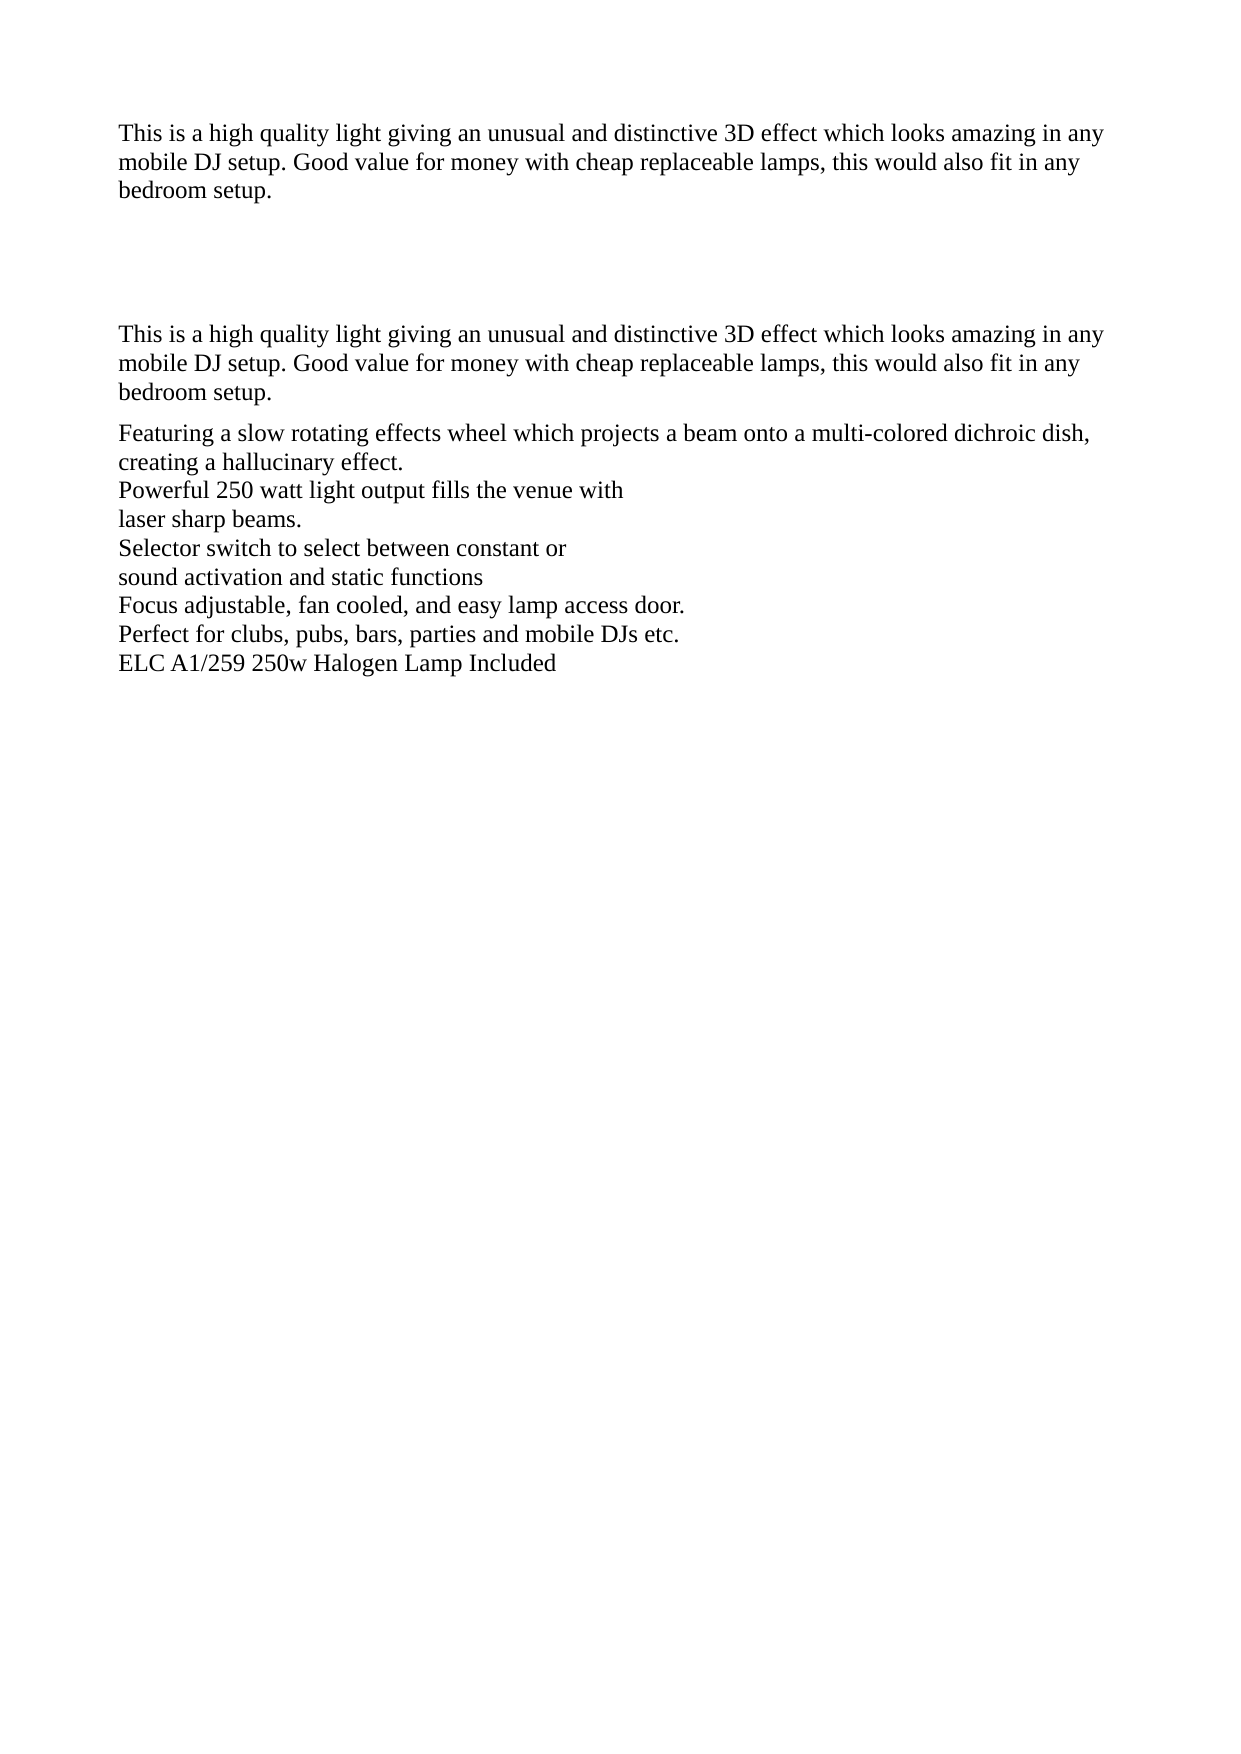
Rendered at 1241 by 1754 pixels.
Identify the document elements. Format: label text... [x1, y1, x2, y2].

text This is a high quality light giving an unusual and distinctive 3D effect which looks amazing in any mobile DJ setup. Good value for money with cheap replaceable lamps, this would also fit in any bedroom setup. [118, 319, 1122, 406]
text Featuring a slow rotating effects wheel which projects a beam onto a multi-colored dichroic dish, creating a hallucinary effect. Powerful 250 watt light output fills the venue with laser sharp beams. Selector switch to select between constant or sound activation and static functions Focus adjustable, fan cooled, and easy lamp access door. Perfect for clubs, pubs, bars, parties and mobile DJs etc. ELC A1/259 250w Halogen Lamp Included [118, 418, 1122, 677]
text This is a high quality light giving an unusual and distinctive 3D effect which looks amazing in any mobile DJ setup. Good value for money with cheap replaceable lamps, this would also fit in any bedroom setup. [118, 118, 1122, 204]
